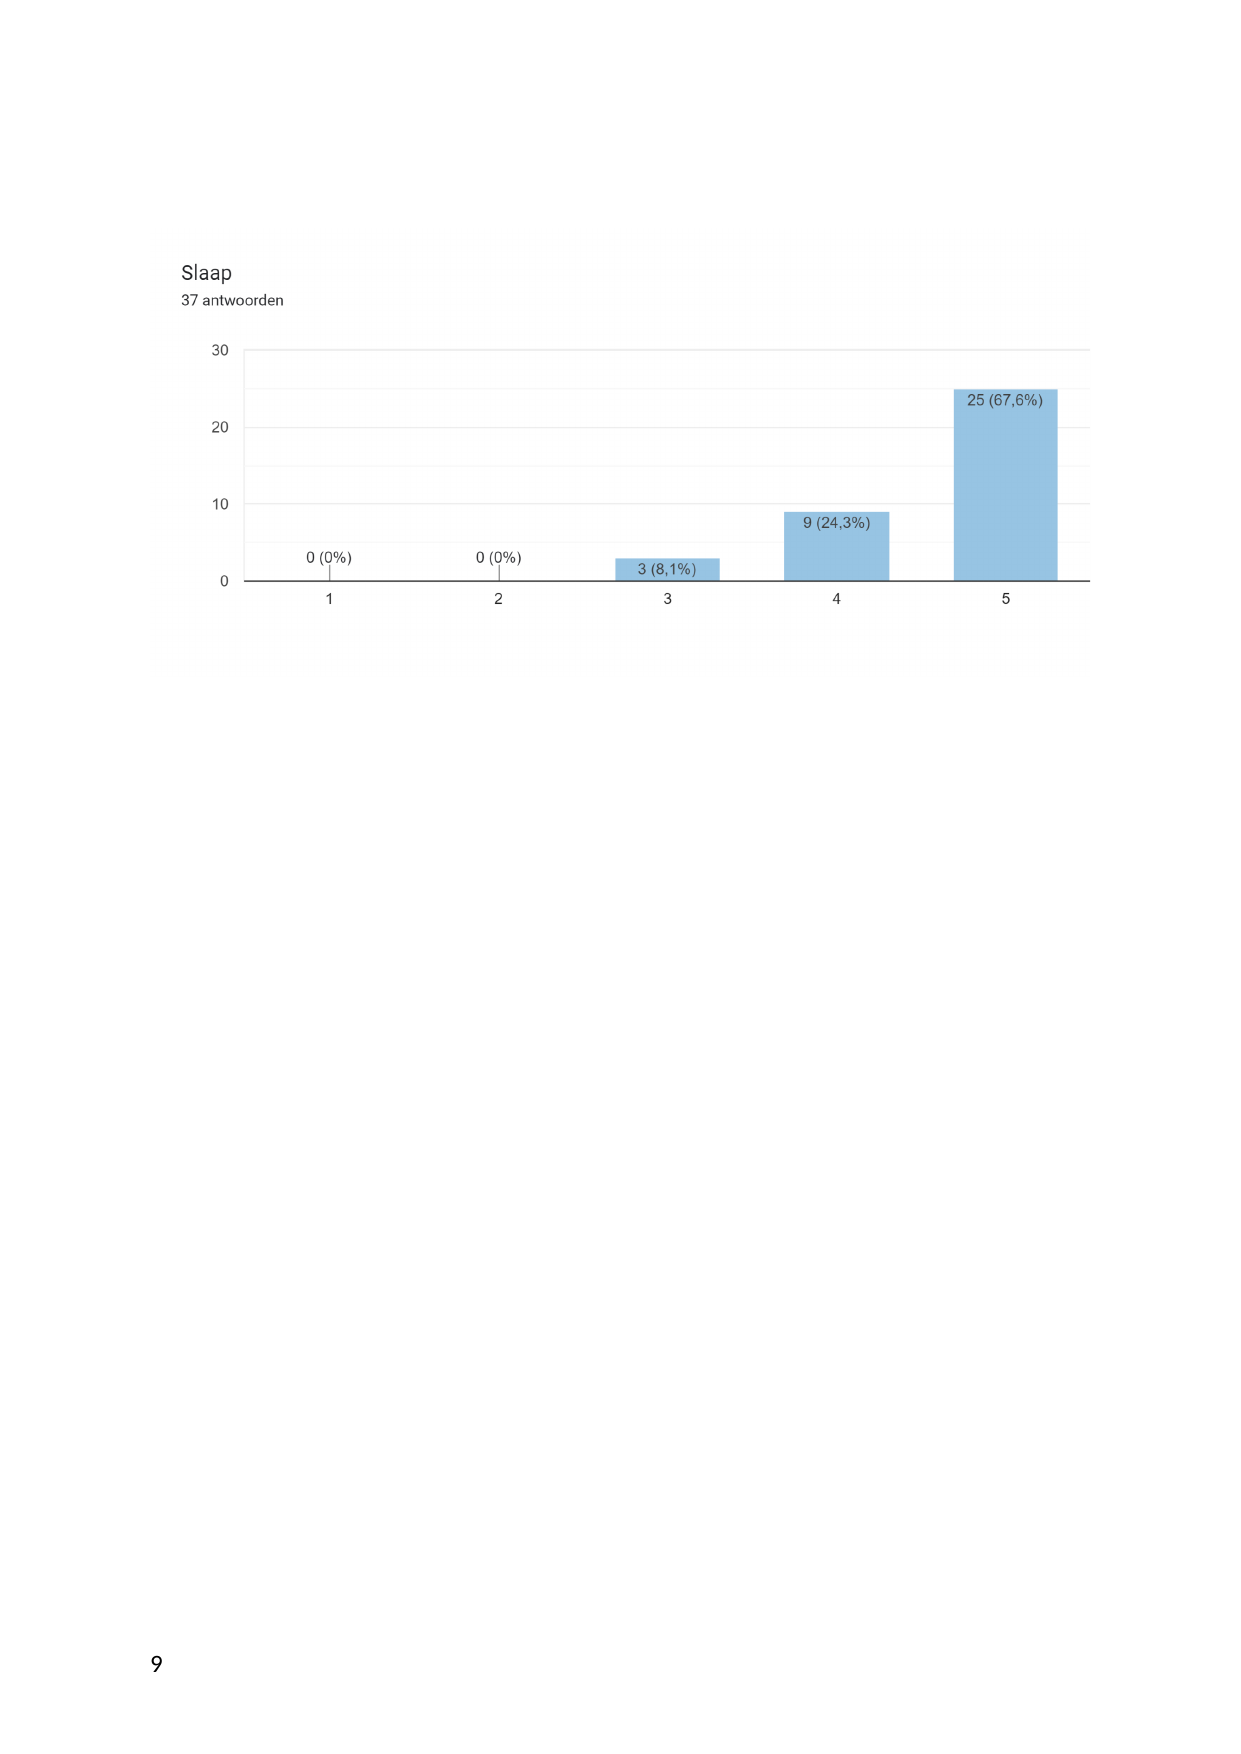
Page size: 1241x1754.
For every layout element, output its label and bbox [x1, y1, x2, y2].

picture [150, 228, 1091, 677]
